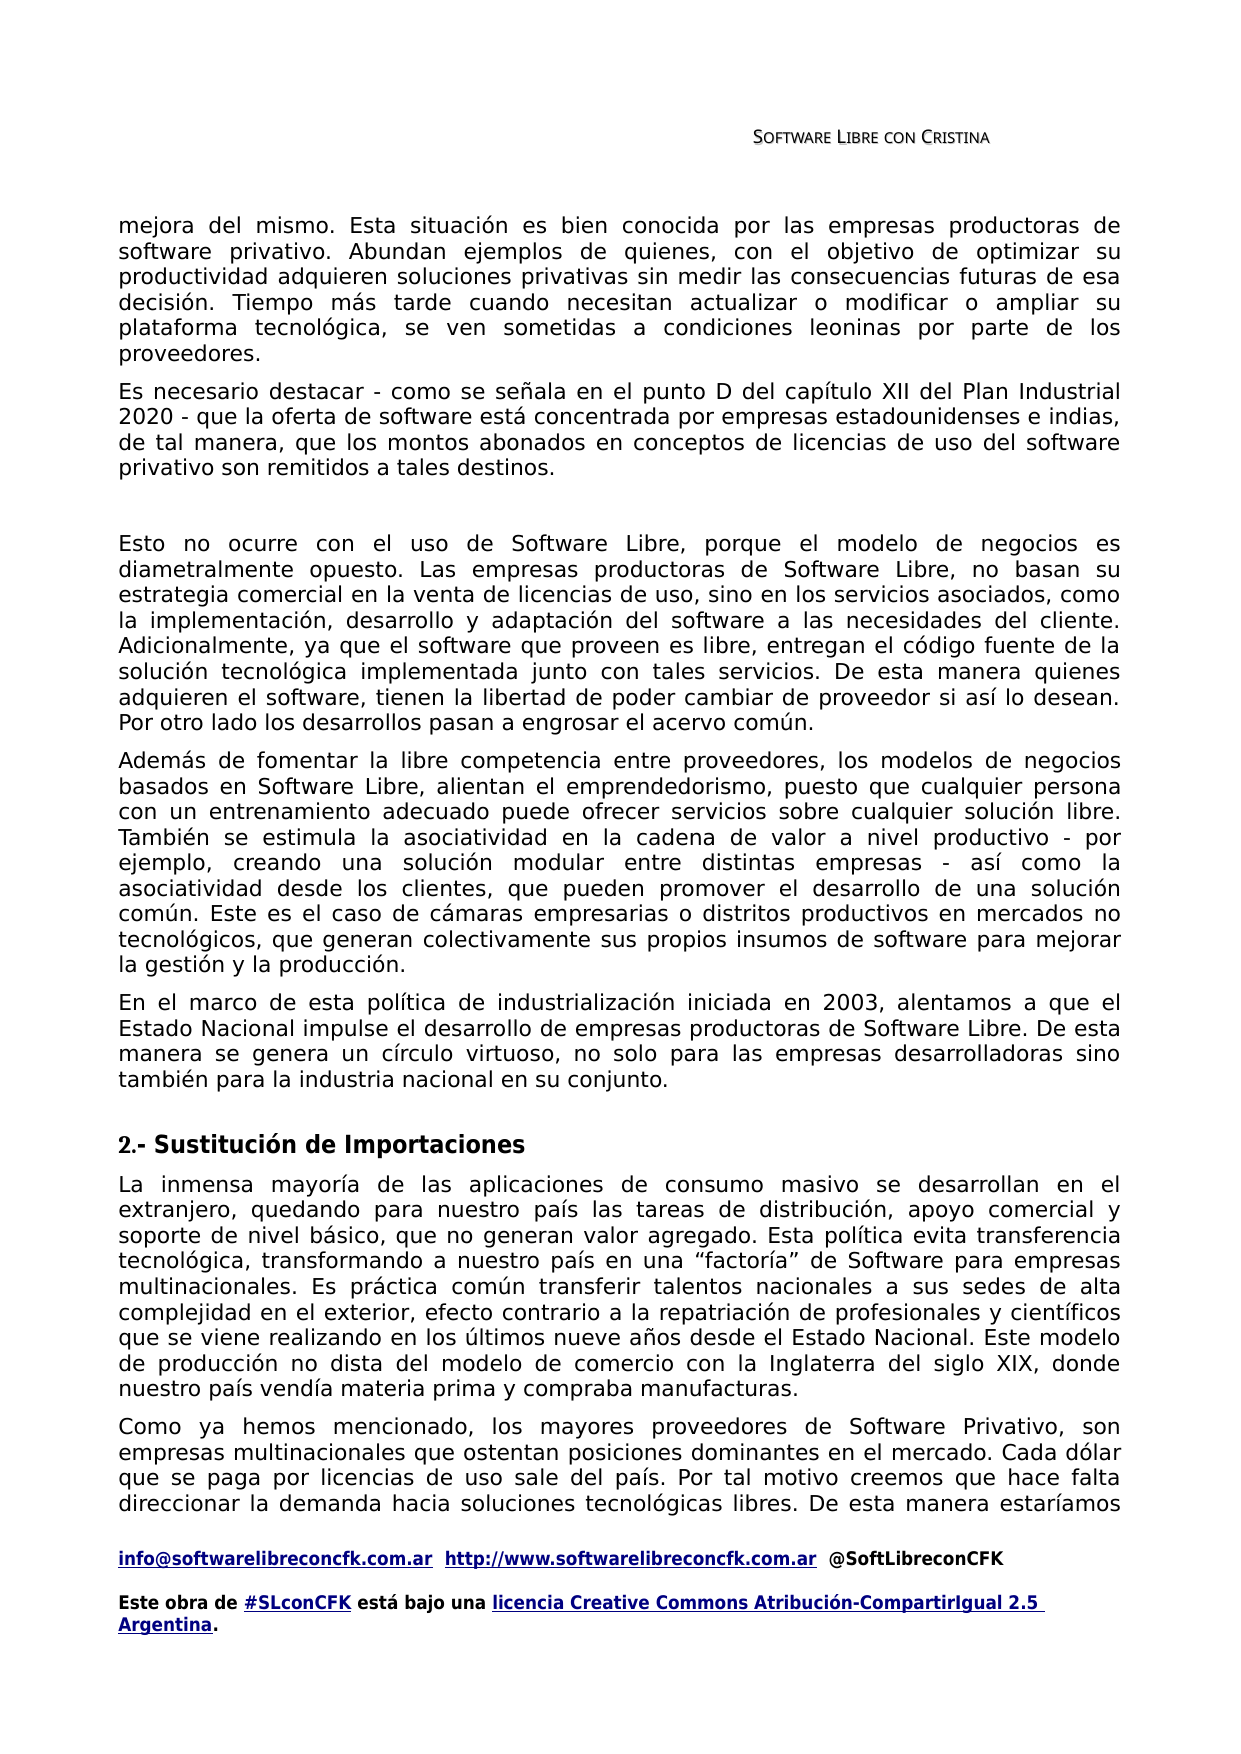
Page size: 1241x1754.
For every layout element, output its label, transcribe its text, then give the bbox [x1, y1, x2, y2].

text mejora del mismo. Esta situación es bien conocida por las empresas productoras de software privativo. Abundan ejemplos de quienes, con el objetivo de optimizar su productividad adquieren soluciones privativas sin medir las consecuencias futuras de esa decisión. Tiempo más tarde cuando necesitan actualizar o modificar o ampliar su plataforma tecnológica, se ven sometidas a condiciones leoninas por parte de los proveedores. [118, 213, 1122, 366]
text Como ya hemos mencionado, los mayores proveedores de Software Privativo, son empresas multinacionales que ostentan posiciones dominantes en el mercado. Cada dólar que se paga por licencias de uso sale del país. Por tal motivo creemos que hace falta direccionar la demanda hacia soluciones tecnológicas libres. De esta manera estaríamos [118, 1414, 1122, 1516]
text Es necesario destacar - como se señala en el punto D del capítulo XII del Plan Industrial 2020 - que la oferta de software está concentrada por empresas estadounidenses e indias, de tal manera, que los montos abonados en conceptos de licencias de uso del software privativo son remitidos a tales destinos. [118, 379, 1122, 481]
text En el marco de esta política de industrialización iniciada en 2003, alentamos a que el Estado Nacional impulse el desarrollo de empresas productoras de Software Libre. De esta manera se genera un círculo virtuoso, no solo para las empresas desarrolladoras sino también para la industria nacional en su conjunto. [118, 990, 1122, 1092]
text Además de fomentar la libre competencia entre proveedores, los modelos de negocios basados en Software Libre, alientan el emprendedorismo, puesto que cualquier persona con un entrenamiento adecuado puede ofrecer servicios sobre cualquier solución libre. También se estimula la asociatividad en la cadena de valor a nivel productivo - por ejemplo, creando una solución modular entre distintas empresas - así como la asociatividad desde los clientes, que pueden promover el desarrollo de una solución común. Este es el caso de cámaras empresarias o distritos productivos en mercados no tecnológicos, que generan colectivamente sus propios insumos de software para mejorar la gestión y la producción. [118, 748, 1122, 978]
text Esto no ocurre con el uso de Software Libre, porque el modelo de negocios es diametralmente opuesto. Las empresas productoras de Software Libre, no basan su estrategia comercial en la venta de licencias de uso, sino en los servicios asociados, como la implementación, desarrollo y adaptación del software a las necesidades del cliente. Adicionalmente, ya que el software que proveen es libre, entregan el código fuente de la solución tecnológica implementada junto con tales servicios. De esta manera quienes adquieren el software, tienen la libertad de poder cambiar de proveedor si así lo desean. Por otro lado los desarrollos pasan a engrosar el acervo común. [118, 532, 1122, 736]
subtitle 2.- Sustitución de Importaciones [118, 1130, 1122, 1159]
text La inmensa mayoría de las aplicaciones de consumo masivo se desarrollan en el extranjero, quedando para nuestro país las tareas de distribución, apoyo comercial y soporte de nivel básico, que no generan valor agregado. Esta política evita transferencia tecnológica, transformando a nuestro país en una “factoría” de Software para empresas multinacionales. Es práctica común transferir talentos nacionales a sus sedes de alta complejidad en el exterior, efecto contrario a la repatriación de profesionales y científicos que se viene realizando en los últimos nueve años desde el Estado Nacional. Este modelo de producción no dista del modelo de comercio con la Inglaterra del siglo XIX, donde nuestro país vendía materia prima y compraba manufacturas. [118, 1172, 1122, 1402]
